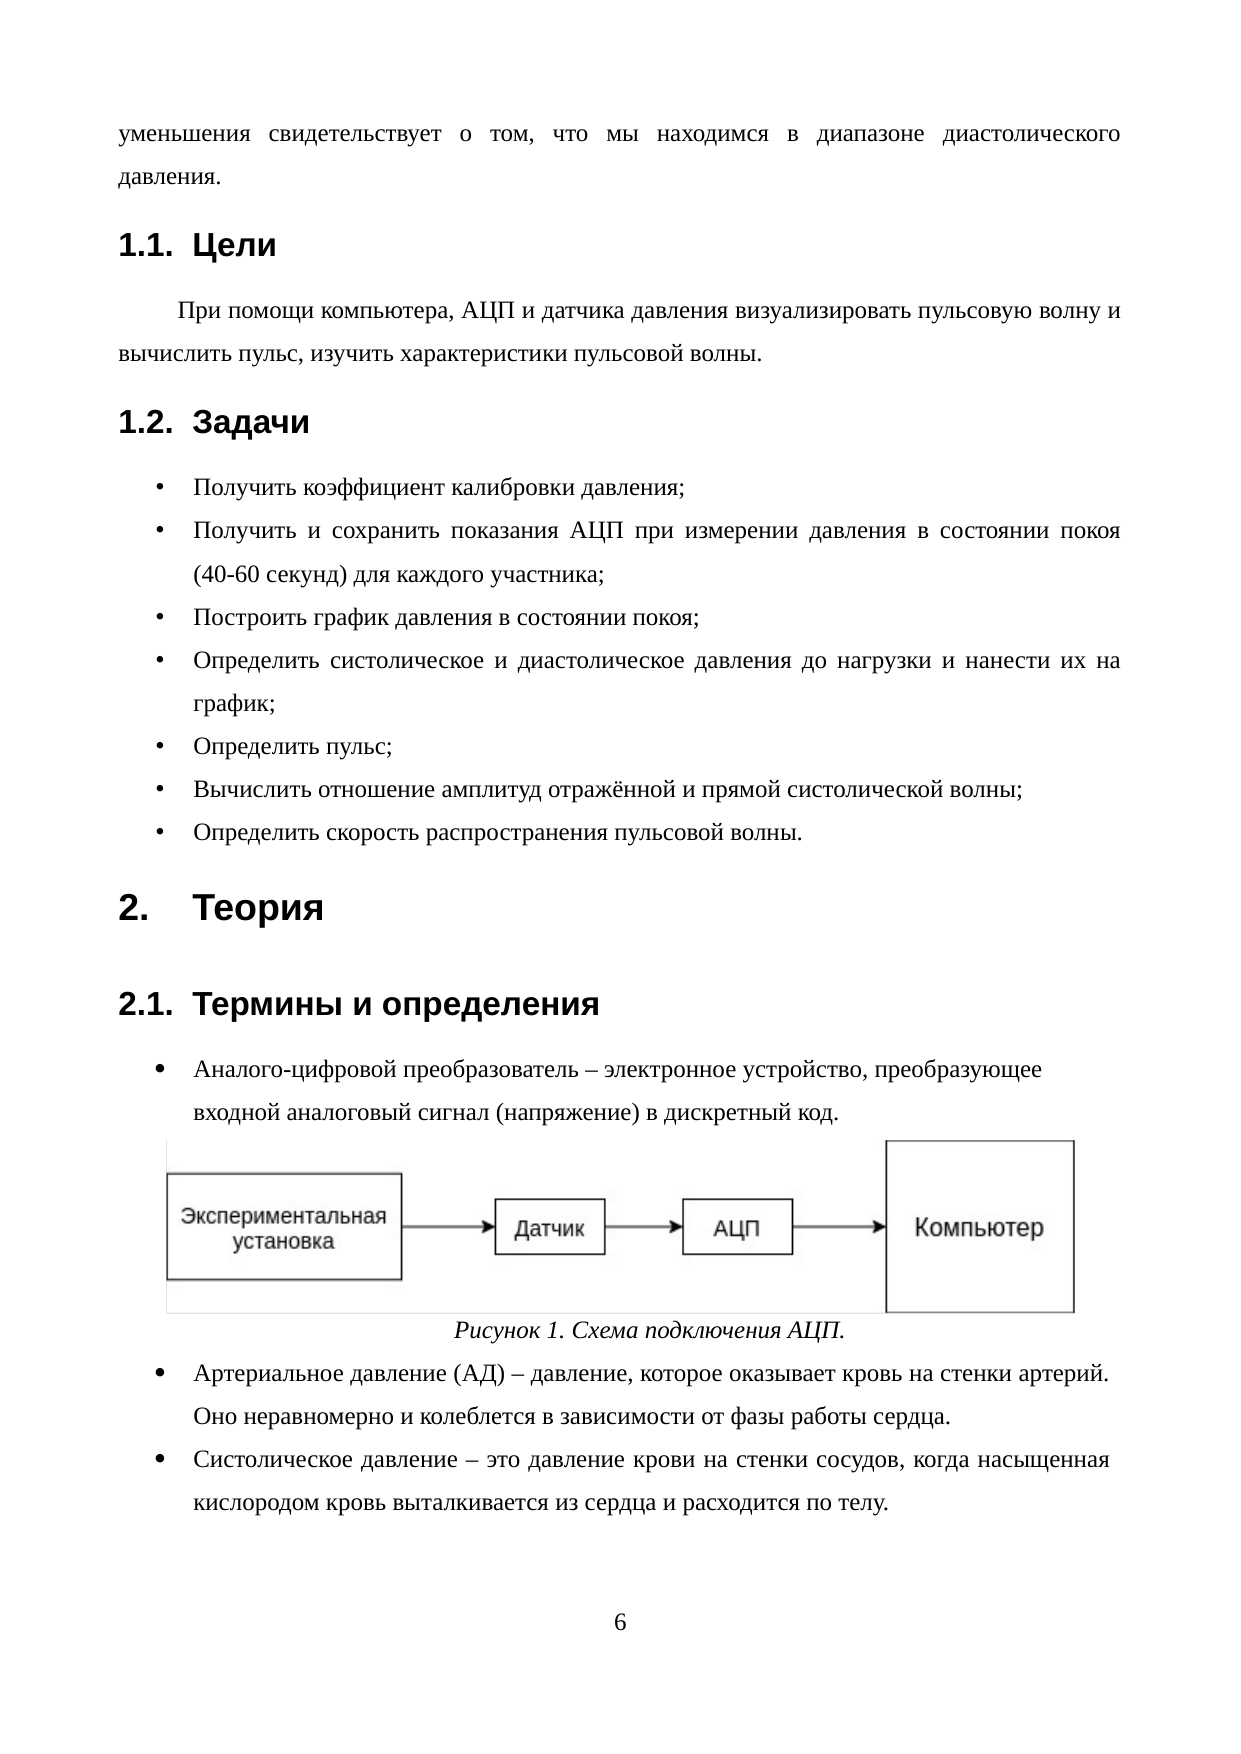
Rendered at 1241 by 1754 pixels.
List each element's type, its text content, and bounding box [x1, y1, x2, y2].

text входной аналоговый сигнал (напряжение) в дискретный код. [193, 1097, 1110, 1126]
list Вычислить отношение амплитуд отражённой и прямой систолической волны; [156, 774, 1122, 803]
list Построить график давления в состоянии покоя; [156, 602, 1122, 631]
list Определить скорость распространения пульсовой волны. [156, 817, 1122, 846]
picture [165, 1140, 1075, 1315]
list Аналого-цифровой преобразователь – электронное устройство, преобразующее [156, 1054, 1110, 1082]
list Определить пульс; [156, 731, 1122, 760]
subtitle Термины и определения [118, 984, 1122, 1022]
subtitle Задачи [118, 402, 1122, 441]
list Определить систолическое и диастолическое давления до нагрузки и нанести их на график; [156, 645, 1122, 717]
text Рисунок 1. Схема подключения АЦП. [118, 1315, 1122, 1344]
list Получить и сохранить показания АЦП при измерении давления в состоянии покоя (40-60 секунд) для каждого участника; [156, 516, 1122, 587]
list Получить коэффициент калибровки давления; [156, 472, 1122, 501]
subtitle Цели [118, 225, 1122, 264]
subtitle Теория [118, 886, 1122, 929]
text При помощи компьютера, АЦП и датчика давления визуализировать пульсовую волну и вычислить пульс, изучить характеристики пульсовой волны. [118, 295, 1122, 367]
list Систолическое давление – это давление крови на стенки сосудов, когда насыщенная кислородом кровь выталкивается из сердца и расходится по телу. [156, 1444, 1110, 1516]
list Артериальное давление (АД) – давление, которое оказывает кровь на стенки артерий. Оно неравномерно и колеблется в зависимости от фазы работы сердца. [156, 1358, 1110, 1430]
text уменьшения свидетельствует о том, что мы находимся в диапазоне диастолического давления. [118, 118, 1122, 190]
